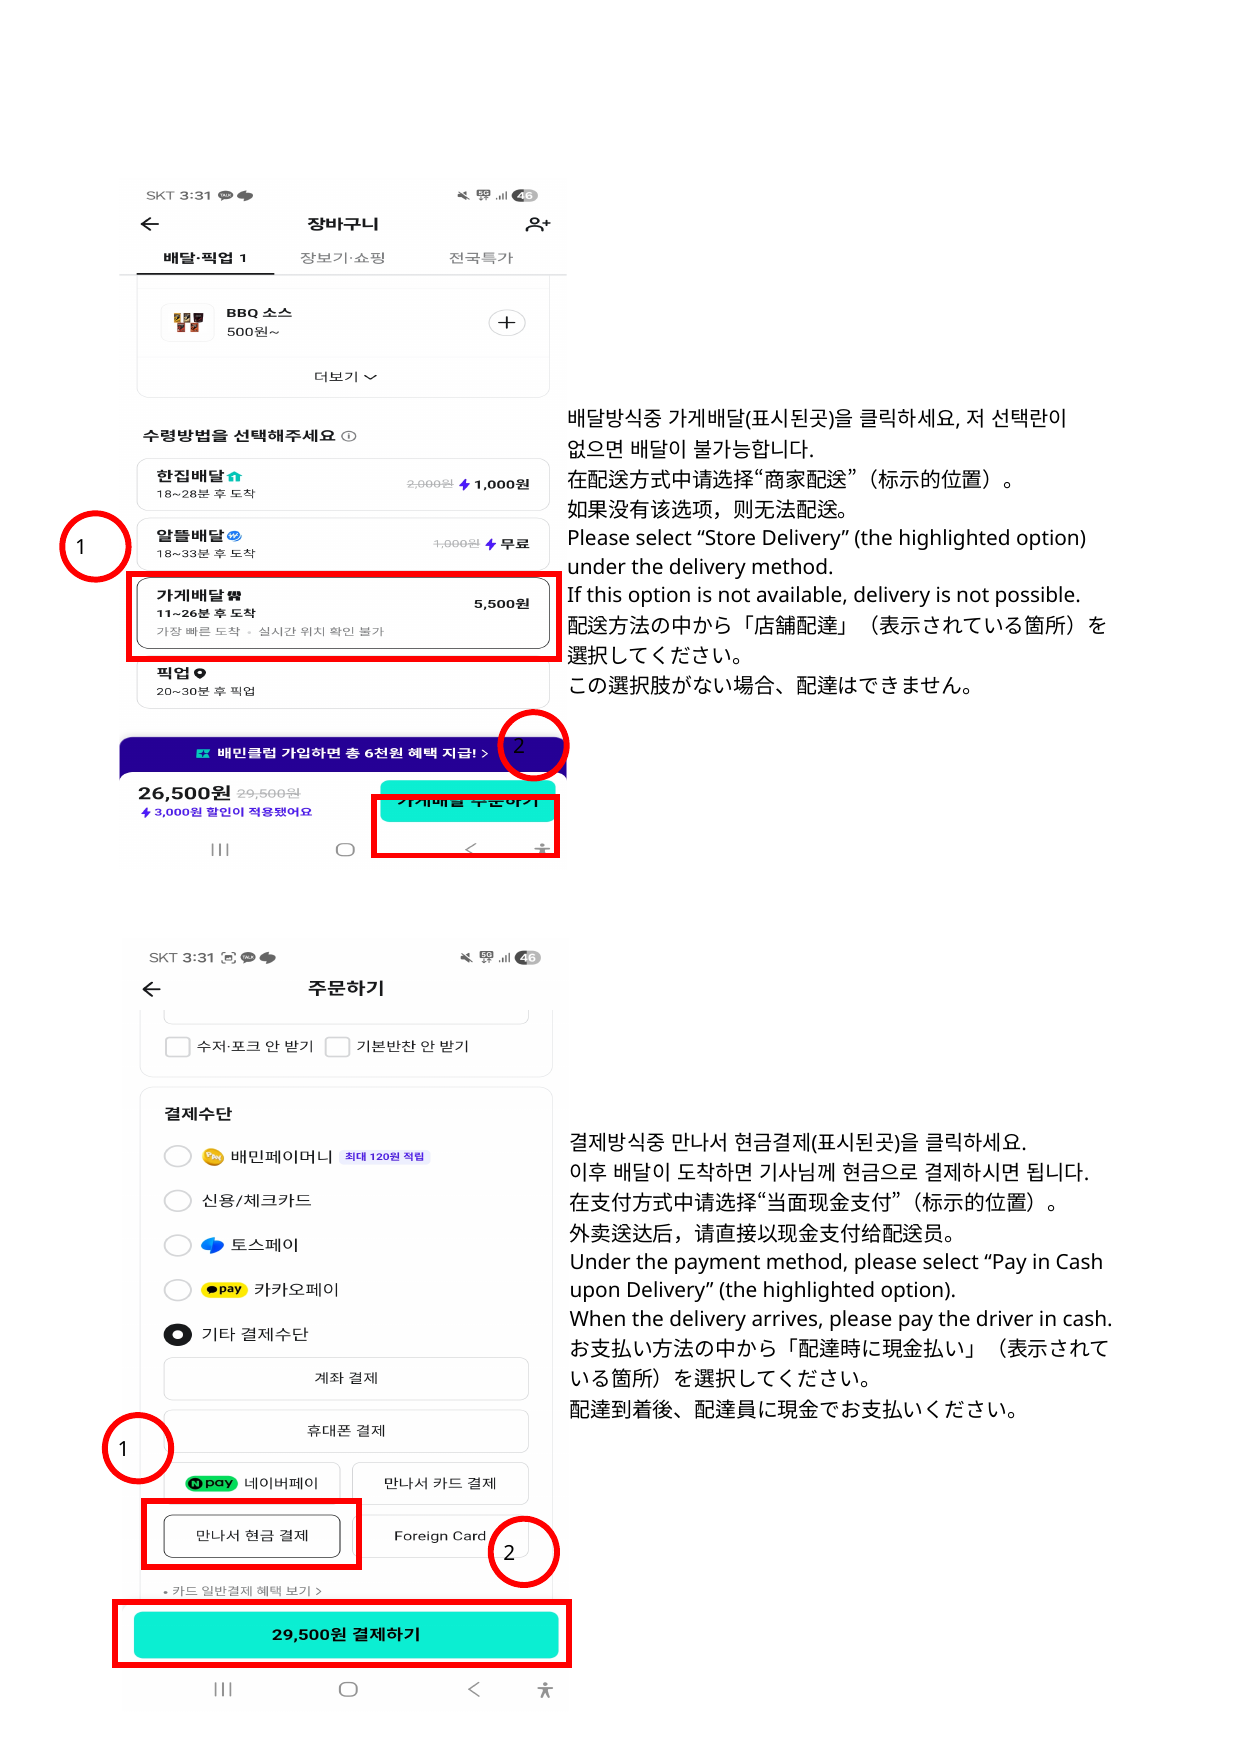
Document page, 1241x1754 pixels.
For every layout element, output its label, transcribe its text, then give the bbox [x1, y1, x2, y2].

text お支払い方法の中から「配達時に現金払い」（表示されている箇所）を選択してください。 配達到着後、配達員に現金でお支払いください。 [570, 1332, 1122, 1423]
text Please select “Store Delivery” (the highlighted option) under the delivery method. If this option is not available, delivery is not possible. [567, 523, 1122, 609]
text 在支付方式中请选择“当面现金支付”（标示的位置）。 外卖送达后，请直接以现金支付给配送员。 [570, 1187, 1122, 1247]
text 배달방식중 가게배달(표시된곳)을 클릭하세요, 저 선택란이 없으면 배달이 불가능합니다. [567, 402, 1122, 463]
text 이후 배달이 도착하면 기사님께 현금으로 결제하시면 됩니다. [570, 1156, 1122, 1187]
text 配送方法の中から「店舗配達」（表示されている箇所）を選択してください。 この選択肢がない場合、配達はできません。 [567, 609, 1122, 699]
text 결제방식중 만나서 현금결제(표시된곳)을 클릭하세요. [570, 1126, 1122, 1156]
text Under the payment method, please select “Pay in Cash upon Delivery” (the highlighted option). When the delivery arrives, please pay the driver in cash. [570, 1247, 1122, 1332]
text 在配送方式中请选择“商家配送”（标示的位置）。 如果没有该选项，则无法配送。 [567, 463, 1122, 523]
